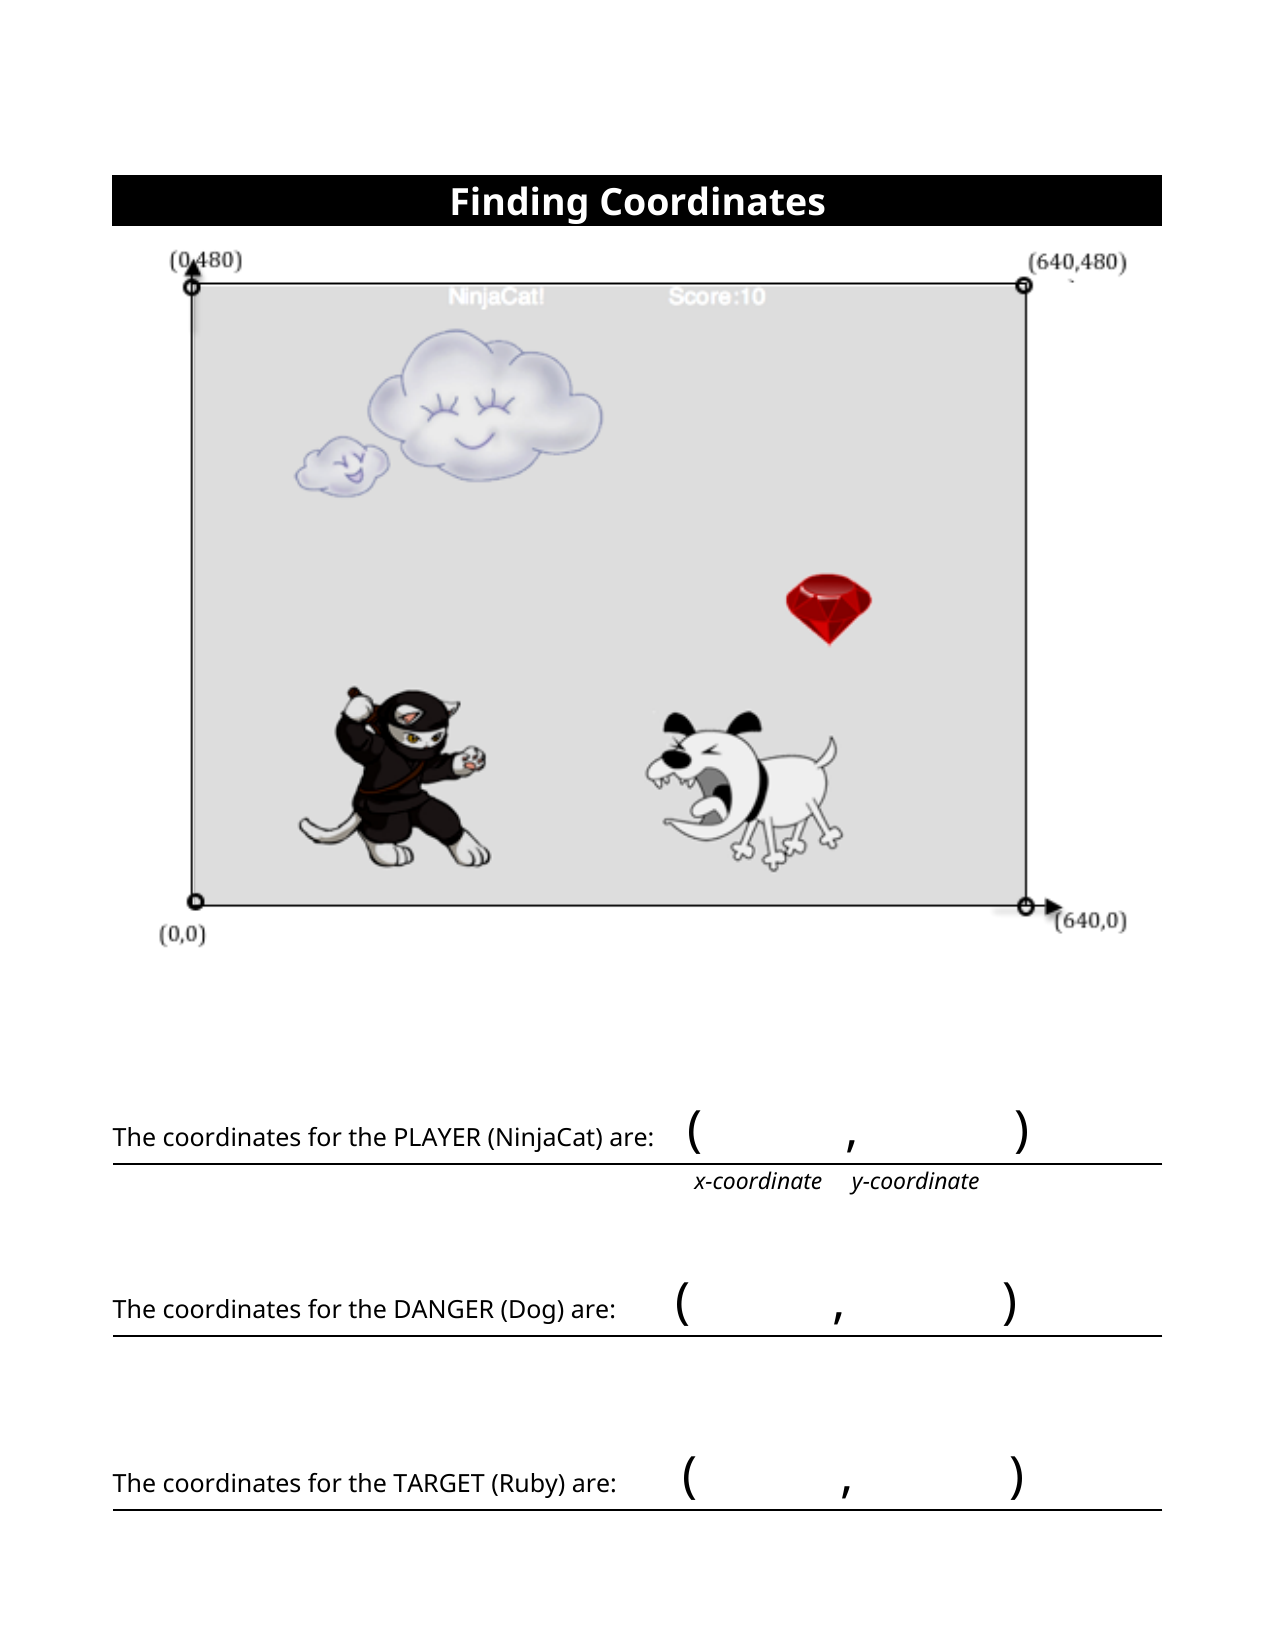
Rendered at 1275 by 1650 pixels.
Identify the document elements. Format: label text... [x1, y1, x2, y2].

picture [136, 235, 1139, 957]
text The coordinates for the PLAYER (NinjaCat) are: ( , ) [112, 1093, 1162, 1165]
text The coordinates for the TARGET (Ruby) are: ( , ) [112, 1439, 1162, 1511]
subtitle Finding Coordinates [112, 175, 1162, 226]
text x-coordinate y-coordinate [112, 1165, 1162, 1197]
text The coordinates for the DANGER (Dog) are: ( , ) [112, 1265, 1162, 1337]
